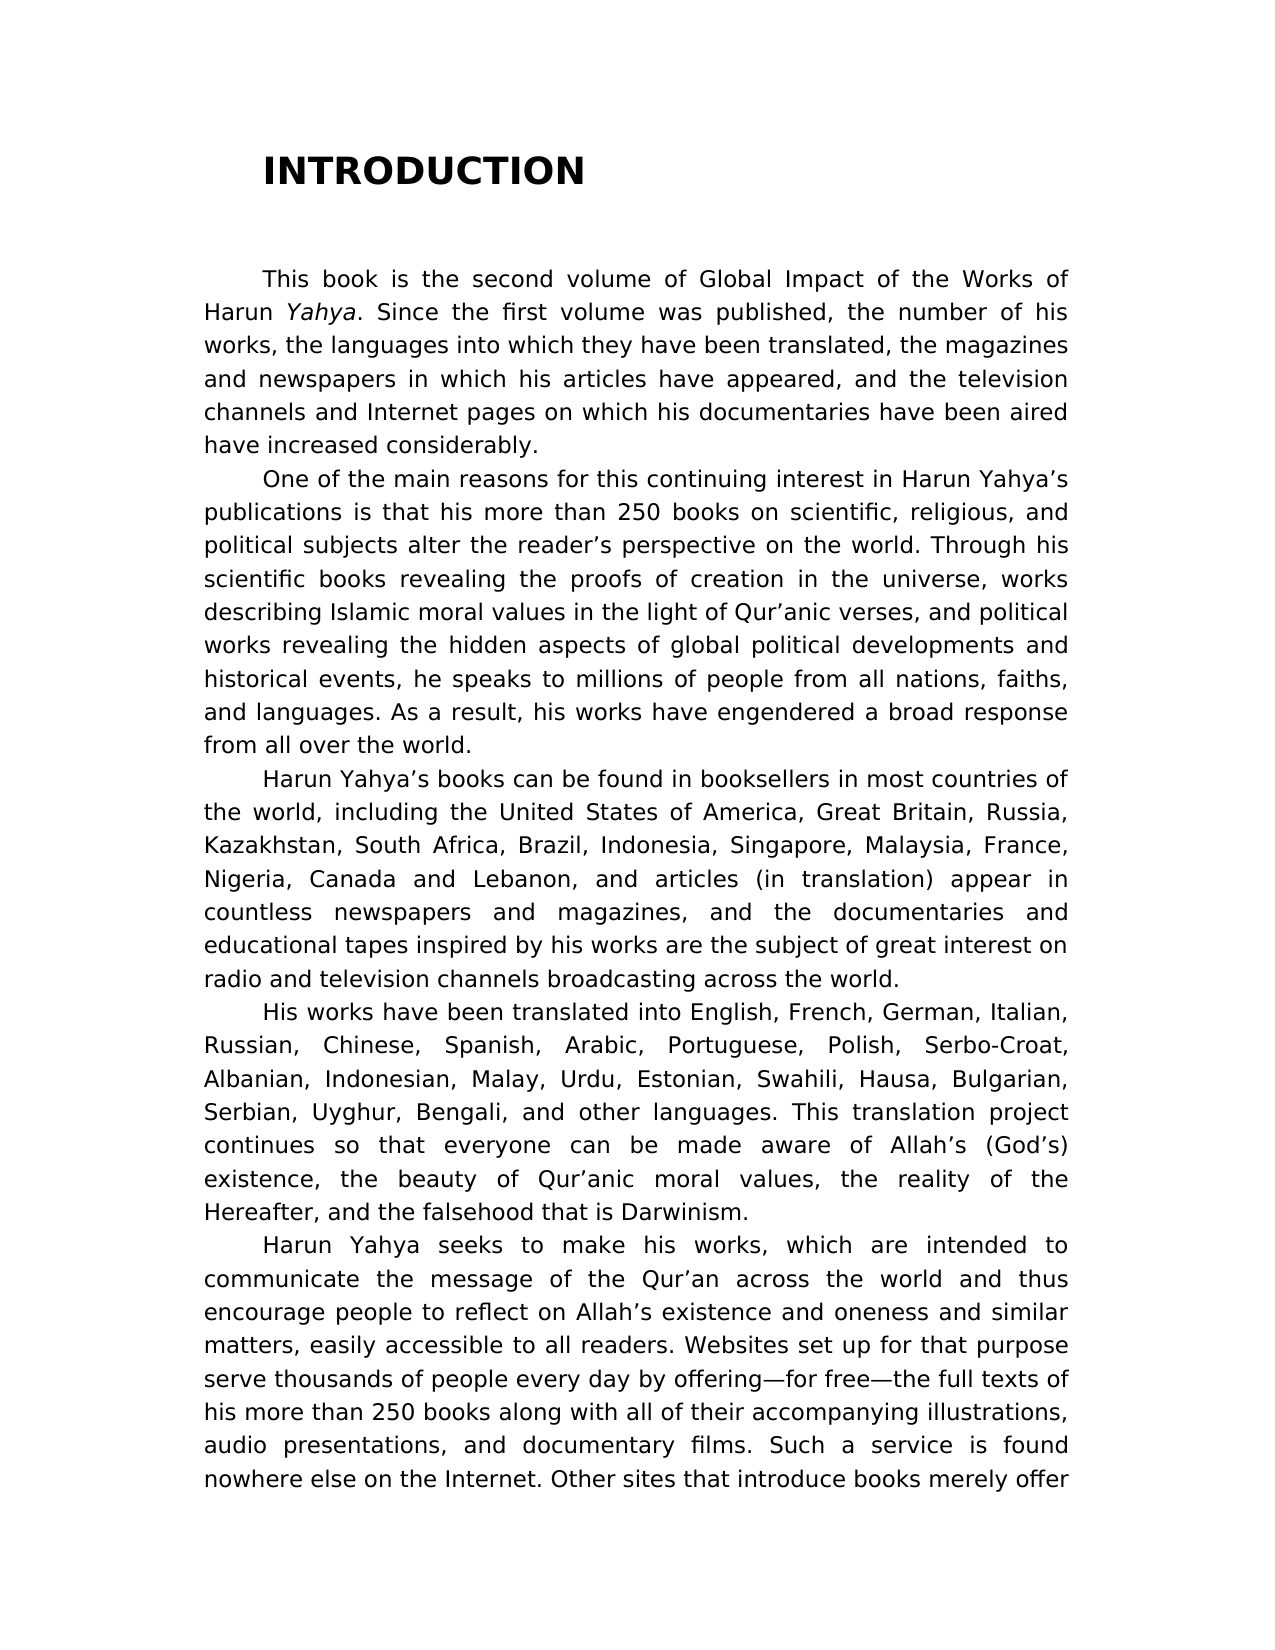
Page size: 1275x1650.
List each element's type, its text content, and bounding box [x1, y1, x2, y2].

text This book is the second volume of Global Impact of the Works of Harun Yahya. Since the first volume was published, the number of his works, the languages into which they have been translated, the magazines and newspapers in which his articles have appeared, and the television channels and Internet pages on which his documentaries have been aired have increased considerably. [203, 260, 1070, 460]
text INTRODUCTION [203, 150, 1070, 194]
text One of the main reasons for this continuing interest in Harun Yahya’s publications is that his more than 250 books on scientific, religious, and political subjects alter the reader’s perspective on the world. Through his scientific books revealing the proofs of creation in the universe, works describing Islamic moral values in the light of Qur’anic verses, and political works revealing the hidden aspects of global political developments and historical events, he speaks to millions of people from all nations, faiths, and languages. As a result, his works have engendered a broad response from all over the world. [203, 460, 1070, 760]
text His works have been translated into English, French, German, Italian, Russian, Chinese, Spanish, Arabic, Portuguese, Polish, Serbo-Croat, Albanian, Indonesian, Malay, Urdu, Estonian, Swahili, Hausa, Bulgarian, Serbian, Uyghur, Bengali, and other languages. This translation project continues so that everyone can be made aware of Allah’s (God’s) existence, the beauty of Qur’anic moral values, the reality of the Hereafter, and the falsehood that is Darwinism. [203, 994, 1070, 1227]
text Harun Yahya’s books can be found in booksellers in most countries of the world, including the United States of America, Great Britain, Russia, Kazakhstan, South Africa, Brazil, Indonesia, Singapore, Malaysia, France, Nigeria, Canada and Lebanon, and articles (in translation) appear in countless newspapers and magazines, and the documentaries and educational tapes inspired by his works are the subject of great interest on radio and television channels broadcasting across the world. [203, 760, 1070, 994]
text Harun Yahya seeks to make his works, which are intended to communicate the message of the Qur’an across the world and thus encourage people to reflect on Allah’s existence and oneness and similar matters, easily accessible to all readers. Websites set up for that purpose serve thousands of people every day by offering—for free—the full texts of his more than 250 books along with all of their accompanying illustrations, audio presentations, and documentary films. Such a service is found nowhere else on the Internet. Other sites that introduce books merely offer [203, 1227, 1070, 1494]
